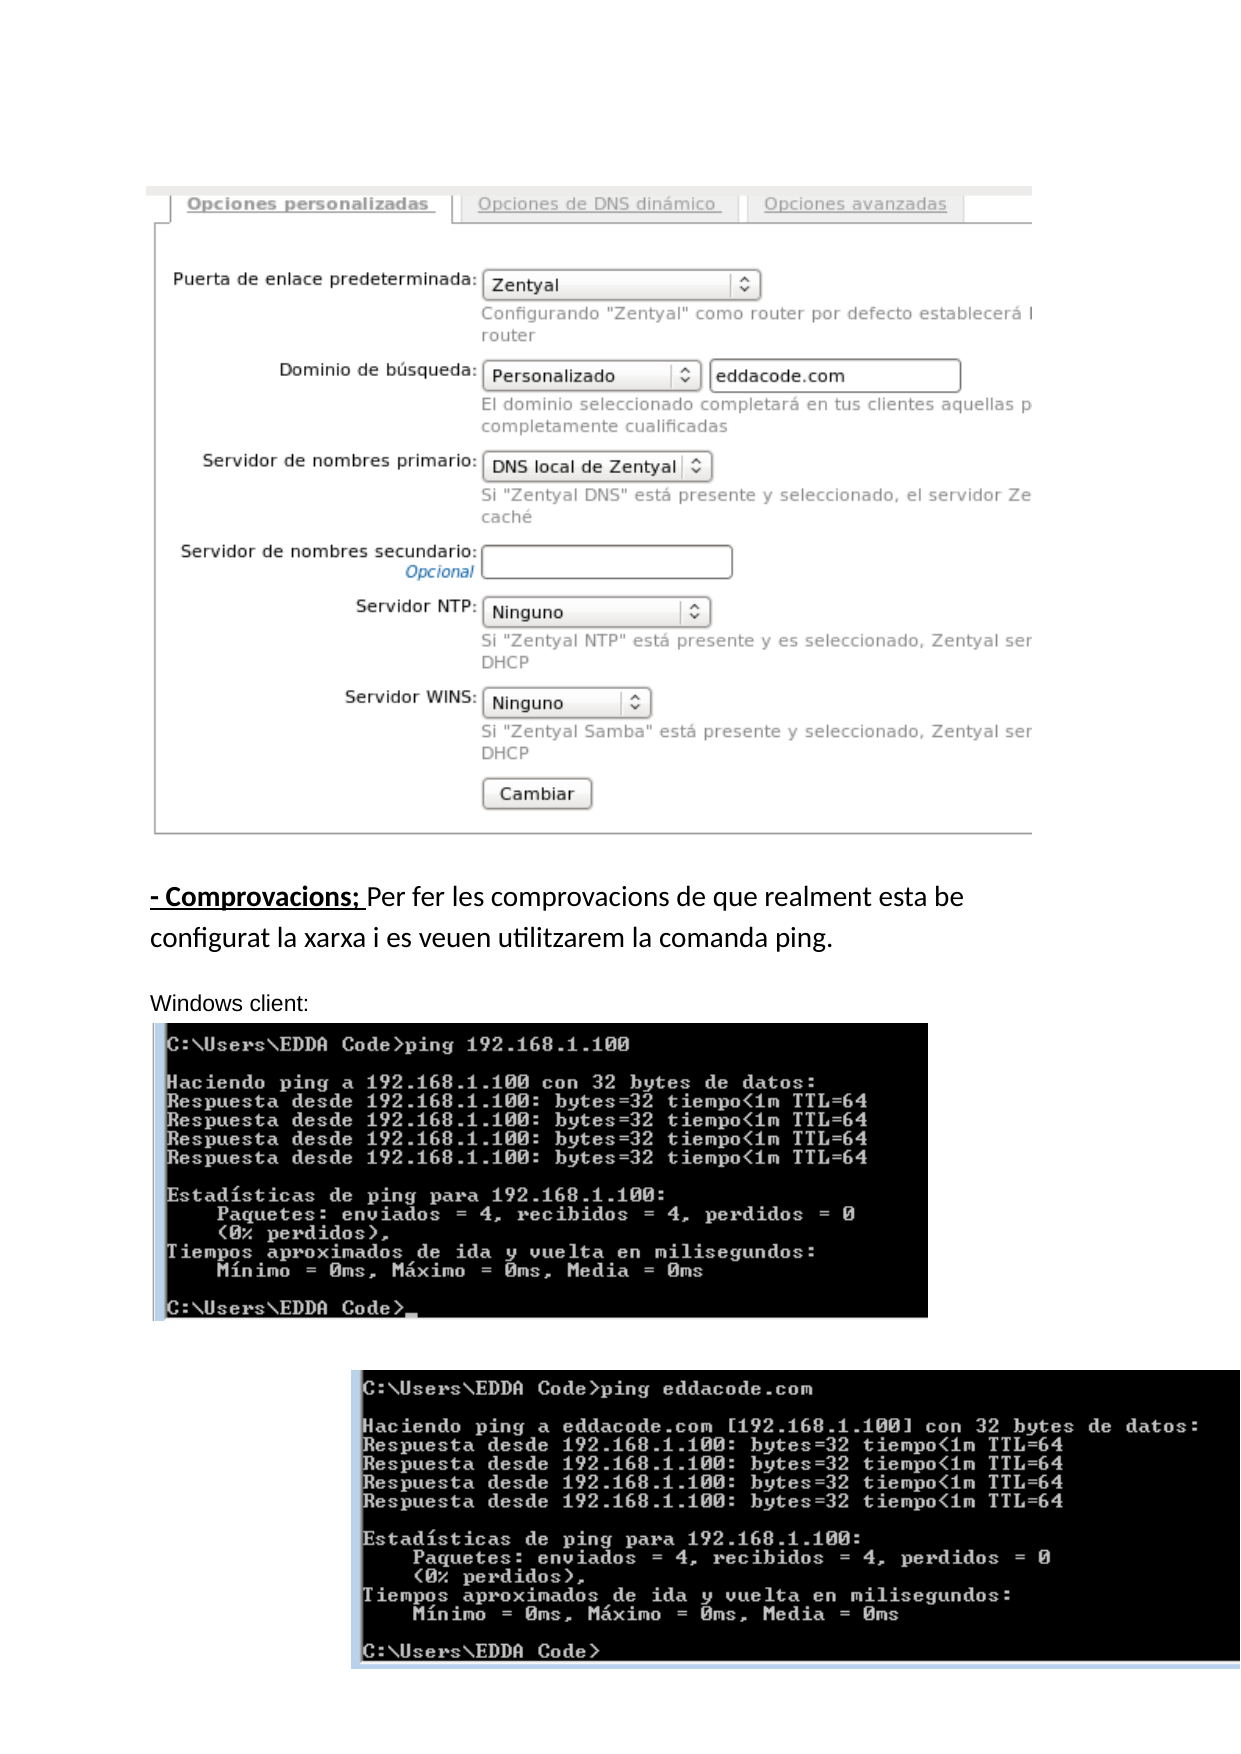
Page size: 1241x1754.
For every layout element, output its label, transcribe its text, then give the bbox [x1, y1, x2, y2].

picture [351, 1370, 1240, 1669]
picture [146, 186, 1032, 844]
picture [152, 1023, 928, 1321]
text - Comprovacions; Per fer les comprovacions de que realment esta be configurat la xarxa i es veuen utilitzarem la comanda ping. [150, 878, 1090, 954]
text Windows client: [150, 990, 1090, 1016]
